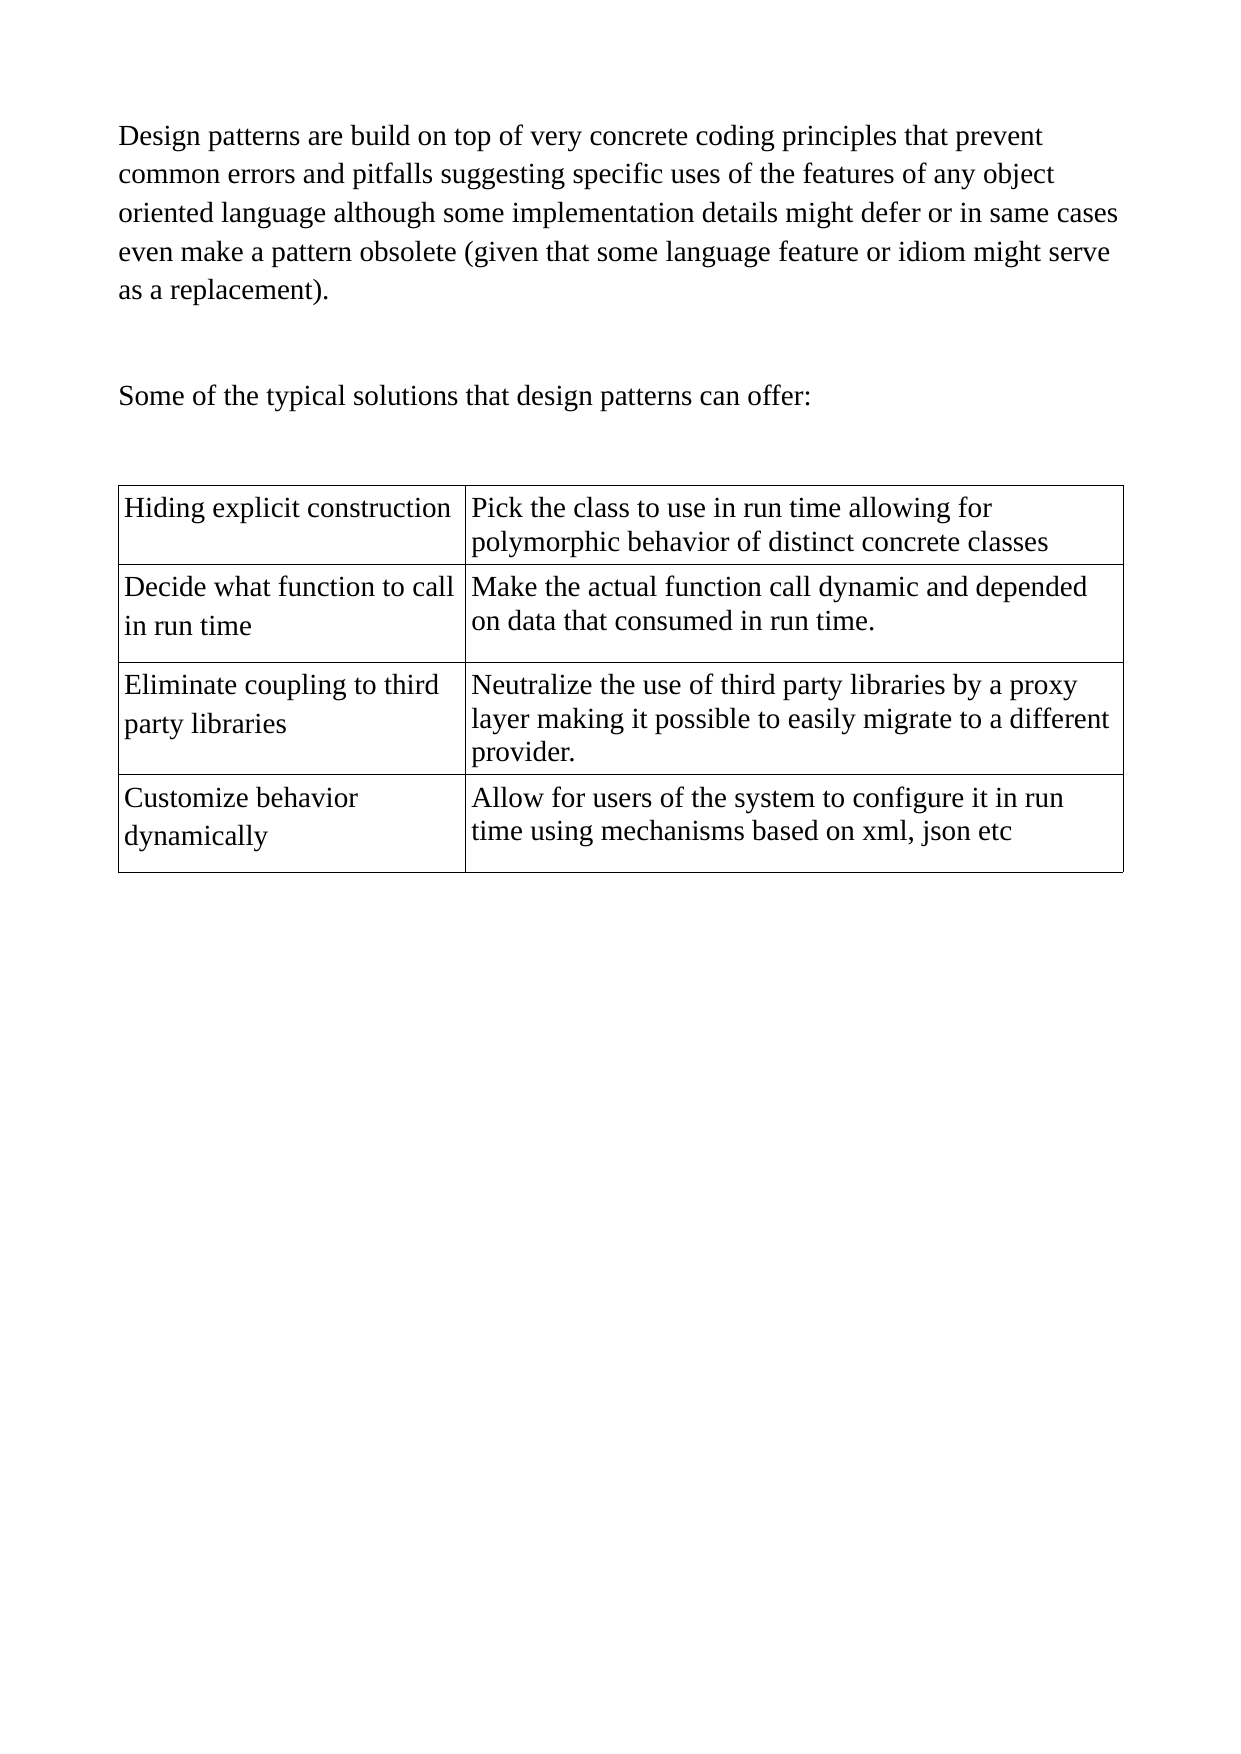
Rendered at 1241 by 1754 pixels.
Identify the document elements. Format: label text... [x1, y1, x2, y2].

subtitle Some of the typical solutions that design patterns can offer: [118, 378, 1122, 412]
table_header Hiding explicit construction [119, 486, 465, 563]
table_cell Eliminate coupling to third party libraries [119, 663, 465, 774]
table_cell Neutralize the use of third party libraries by a proxy layer making it possible to easily migrate to a different provider. [466, 663, 1123, 774]
table_cell Decide what function to call in run time [119, 565, 465, 662]
table_cell Customize behavior dynamically [119, 775, 465, 872]
table_cell Allow for users of the system to configure it in run time using mechanisms based on xml, json etc [466, 775, 1123, 872]
table_cell Make the actual function call dynamic and depended on data that consumed in run time. [466, 565, 1123, 662]
table_header Pick the class to use in run time allowing for polymorphic behavior of distinct concrete classes [466, 486, 1123, 563]
subtitle Design patterns are build on top of very concrete coding principles that prevent common errors and pitfalls suggesting specific uses of the features of any object oriented language although some implementation details might defer or in same cases even make a pattern obsolete (given that some language feature or idiom might serve as a replacement). [118, 118, 1122, 306]
